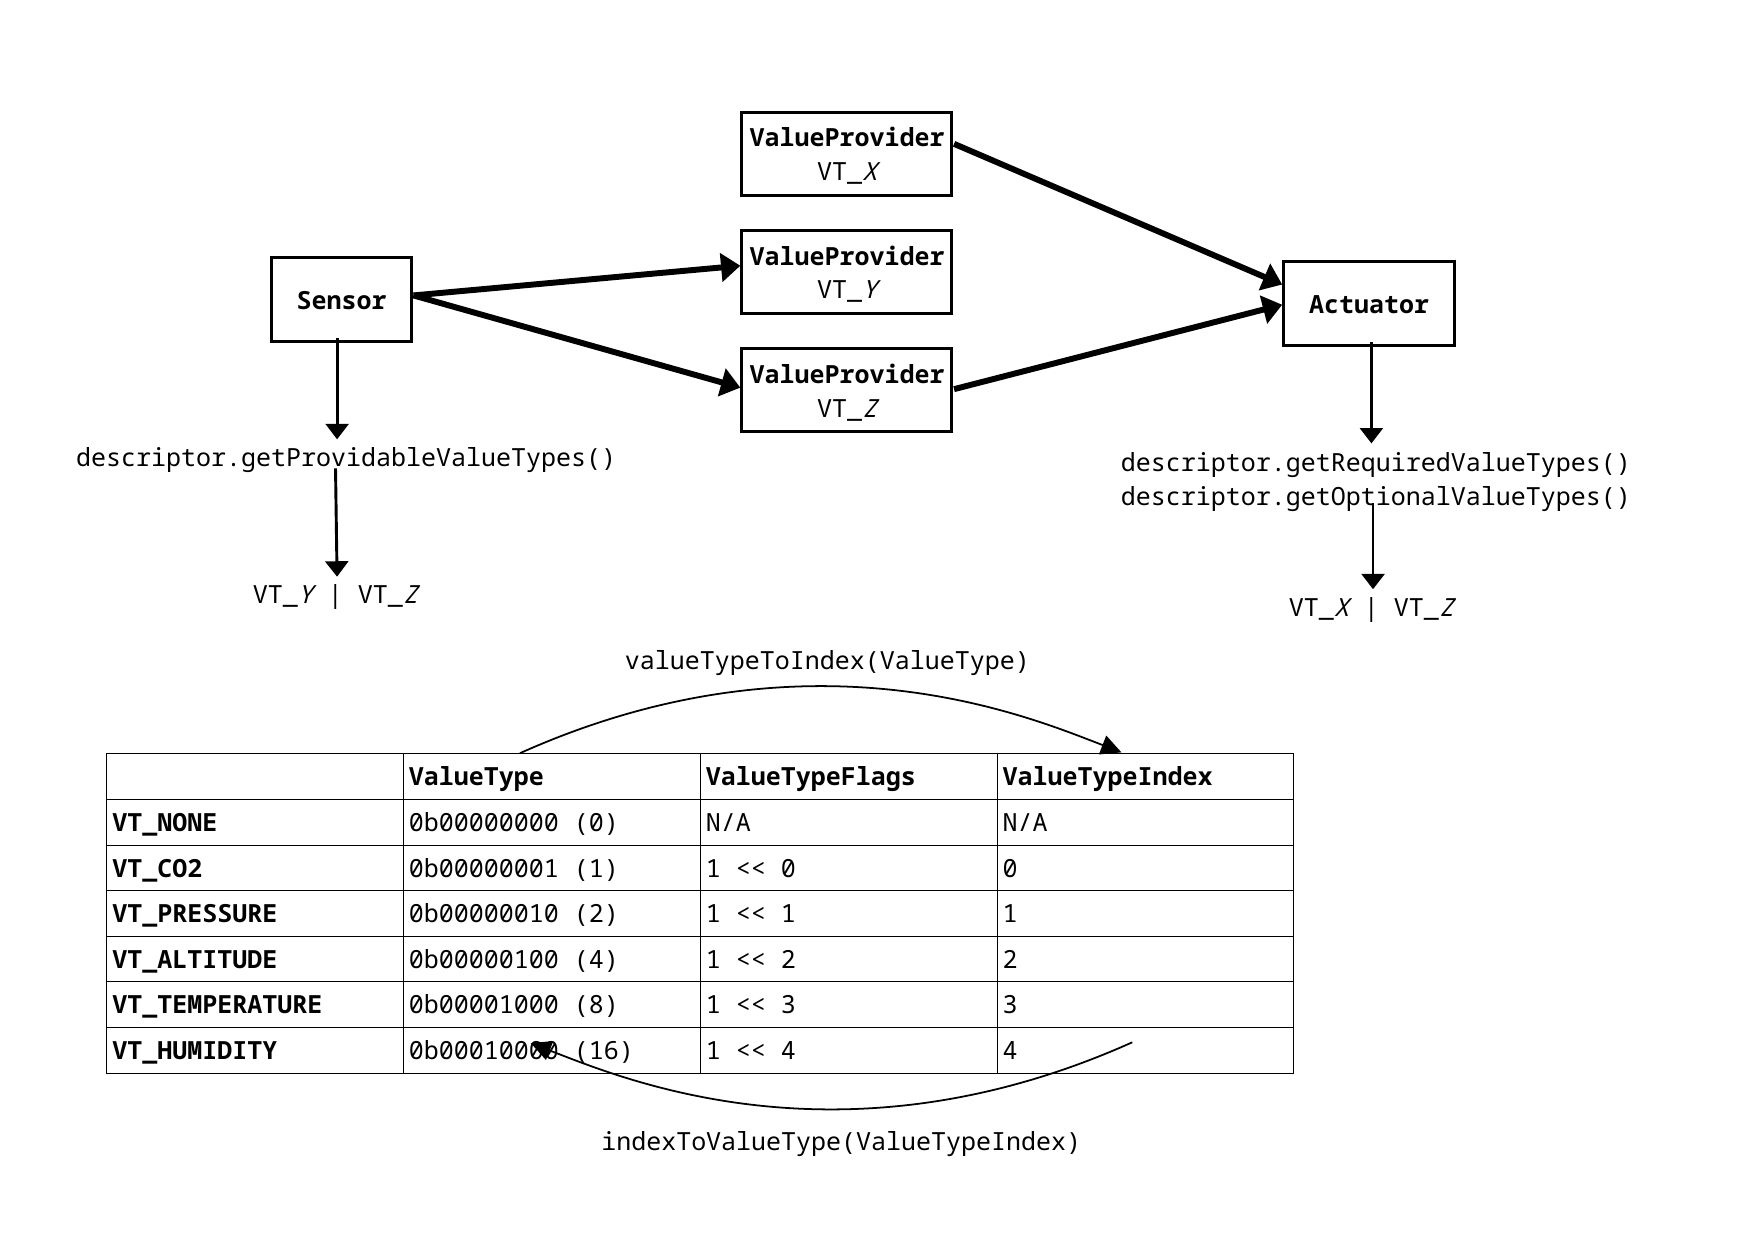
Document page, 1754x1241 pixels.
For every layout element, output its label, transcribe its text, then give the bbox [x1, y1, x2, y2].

text descriptor.getRequiredValueTypes() descriptor.getOptionalValueTypes() [1121, 445, 1631, 513]
table_cell VT_PRESSURE [107, 891, 403, 936]
table_cell 1 << 0 [701, 846, 997, 890]
table_cell 0b00010000 (16) [404, 1028, 700, 1073]
table_cell 0b00000000 (0) [404, 800, 700, 844]
text ValueProvider VT_X [749, 120, 944, 188]
table_cell 4 [998, 1028, 1293, 1073]
table_cell 1 << 4 [701, 1028, 997, 1073]
text ValueProvider VT_Z [749, 356, 944, 424]
table_cell 2 [998, 937, 1293, 981]
table_cell 1 [998, 891, 1293, 936]
table_cell VT_HUMIDITY [107, 1028, 403, 1073]
text indexToValueType(ValueTypeIndex) [601, 1123, 1081, 1158]
text VT_Y | VT_Z [253, 577, 418, 611]
table_header ValueTypeIndex [998, 754, 1293, 799]
table_cell 0b00001000 (8) [404, 982, 700, 1027]
table_cell VT_CO2 [107, 846, 403, 890]
table_cell 0b00000100 (4) [404, 937, 700, 981]
table_cell 1 << 2 [701, 937, 997, 981]
text VT_X | VT_Z [1289, 589, 1454, 623]
text descriptor.getProvidableValueTypes() [76, 439, 616, 473]
table_cell 1 << 1 [701, 891, 997, 936]
table_header [107, 754, 403, 799]
table_cell VT_TEMPERATURE [107, 982, 403, 1027]
text valueTypeToIndex(ValueType) [624, 642, 1029, 676]
text ValueProvider VT_Y [749, 238, 944, 306]
table_cell N/A [998, 800, 1293, 844]
text Sensor [296, 282, 386, 316]
table_cell VT_NONE [107, 800, 403, 844]
table_cell 1 << 3 [701, 982, 997, 1027]
table_cell 0b00000001 (1) [404, 846, 700, 890]
table_cell 0b00000010 (2) [404, 891, 700, 936]
table_cell 0 [998, 846, 1293, 890]
text Actuator [1309, 286, 1429, 320]
table_cell N/A [701, 800, 997, 844]
table_cell VT_ALTITUDE [107, 937, 403, 981]
table_header ValueType [404, 754, 700, 799]
table_header ValueTypeFlags [701, 754, 997, 799]
table_cell 3 [998, 982, 1293, 1027]
